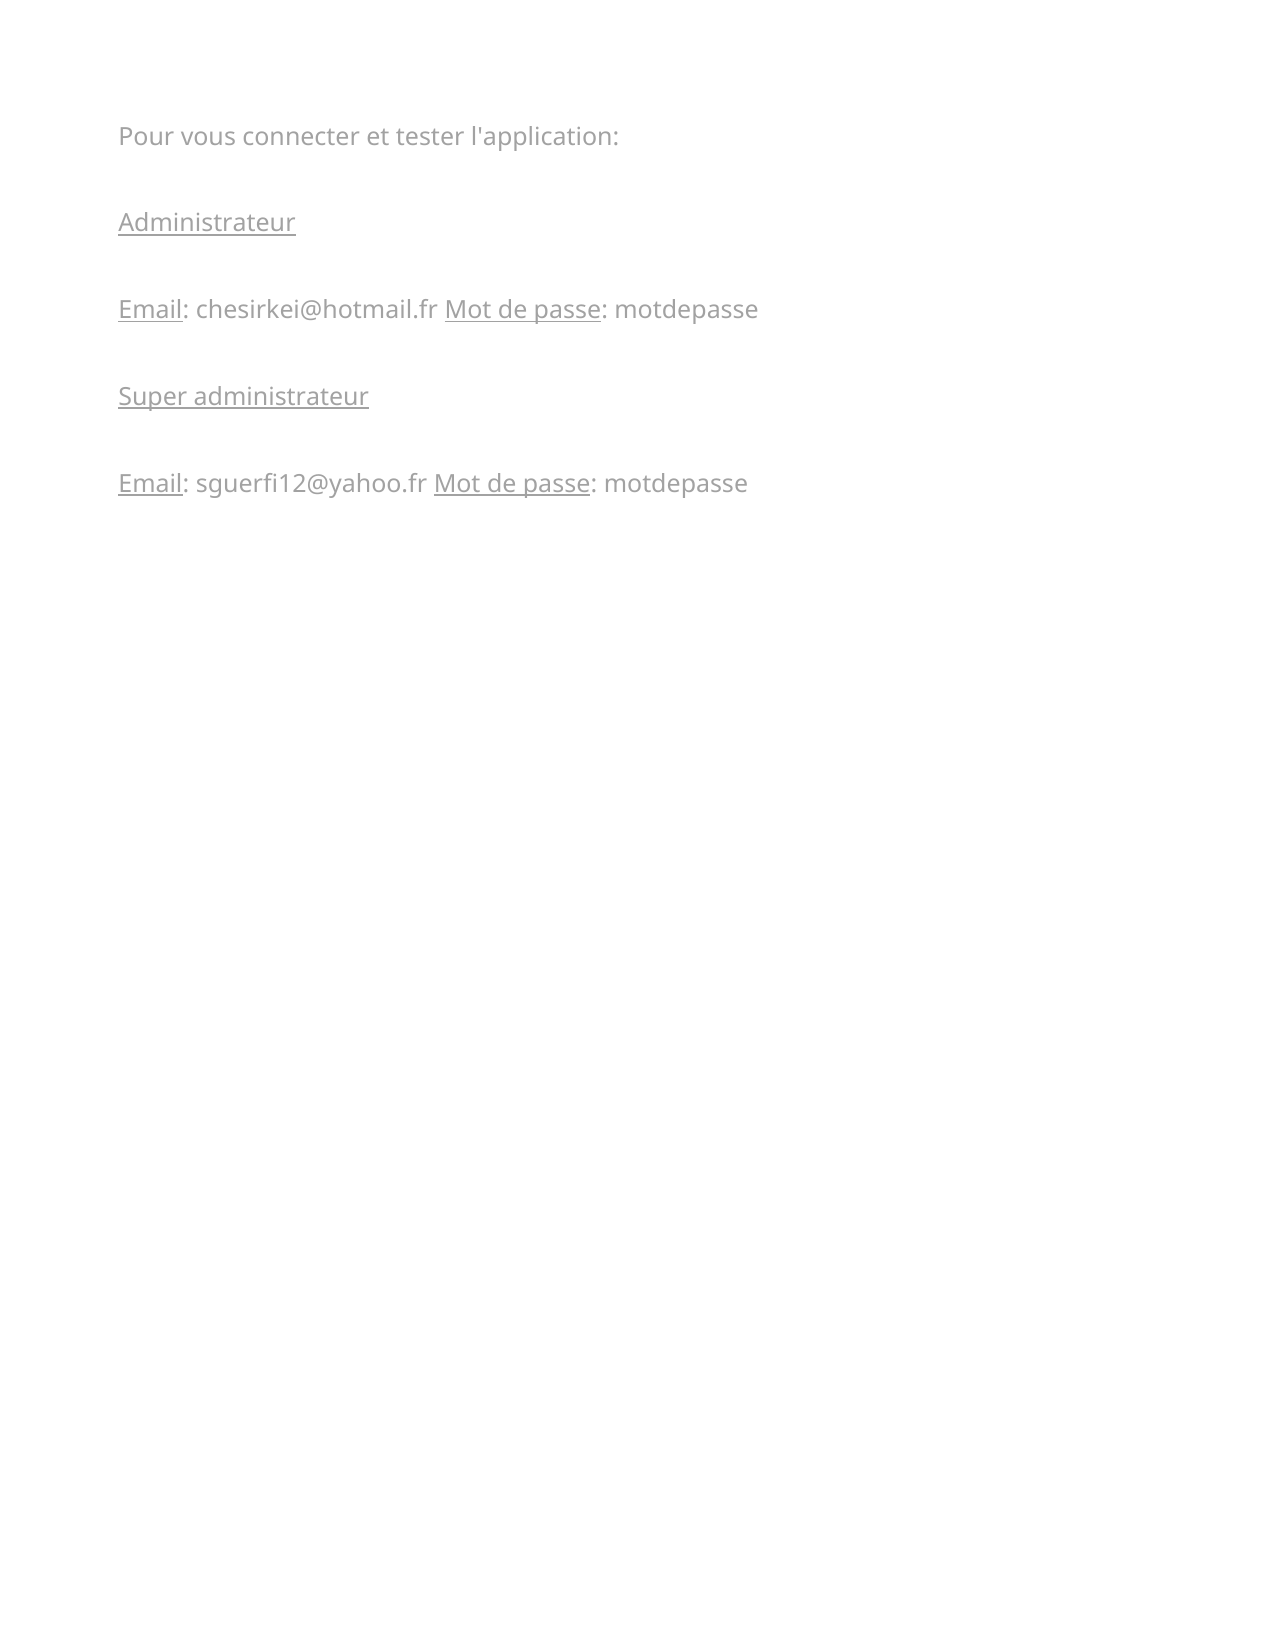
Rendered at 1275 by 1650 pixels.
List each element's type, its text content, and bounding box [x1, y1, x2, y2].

text Super administrateur [118, 378, 1157, 412]
text Pour vous connecter et tester l'application: [118, 118, 1157, 152]
text Email: chesirkei@hotmail.fr Mot de passe: motdepasse [118, 292, 1157, 326]
text Administrateur [118, 205, 1157, 239]
text Email: sguerfi12@yahoo.fr Mot de passe: motdepasse [118, 465, 1157, 499]
